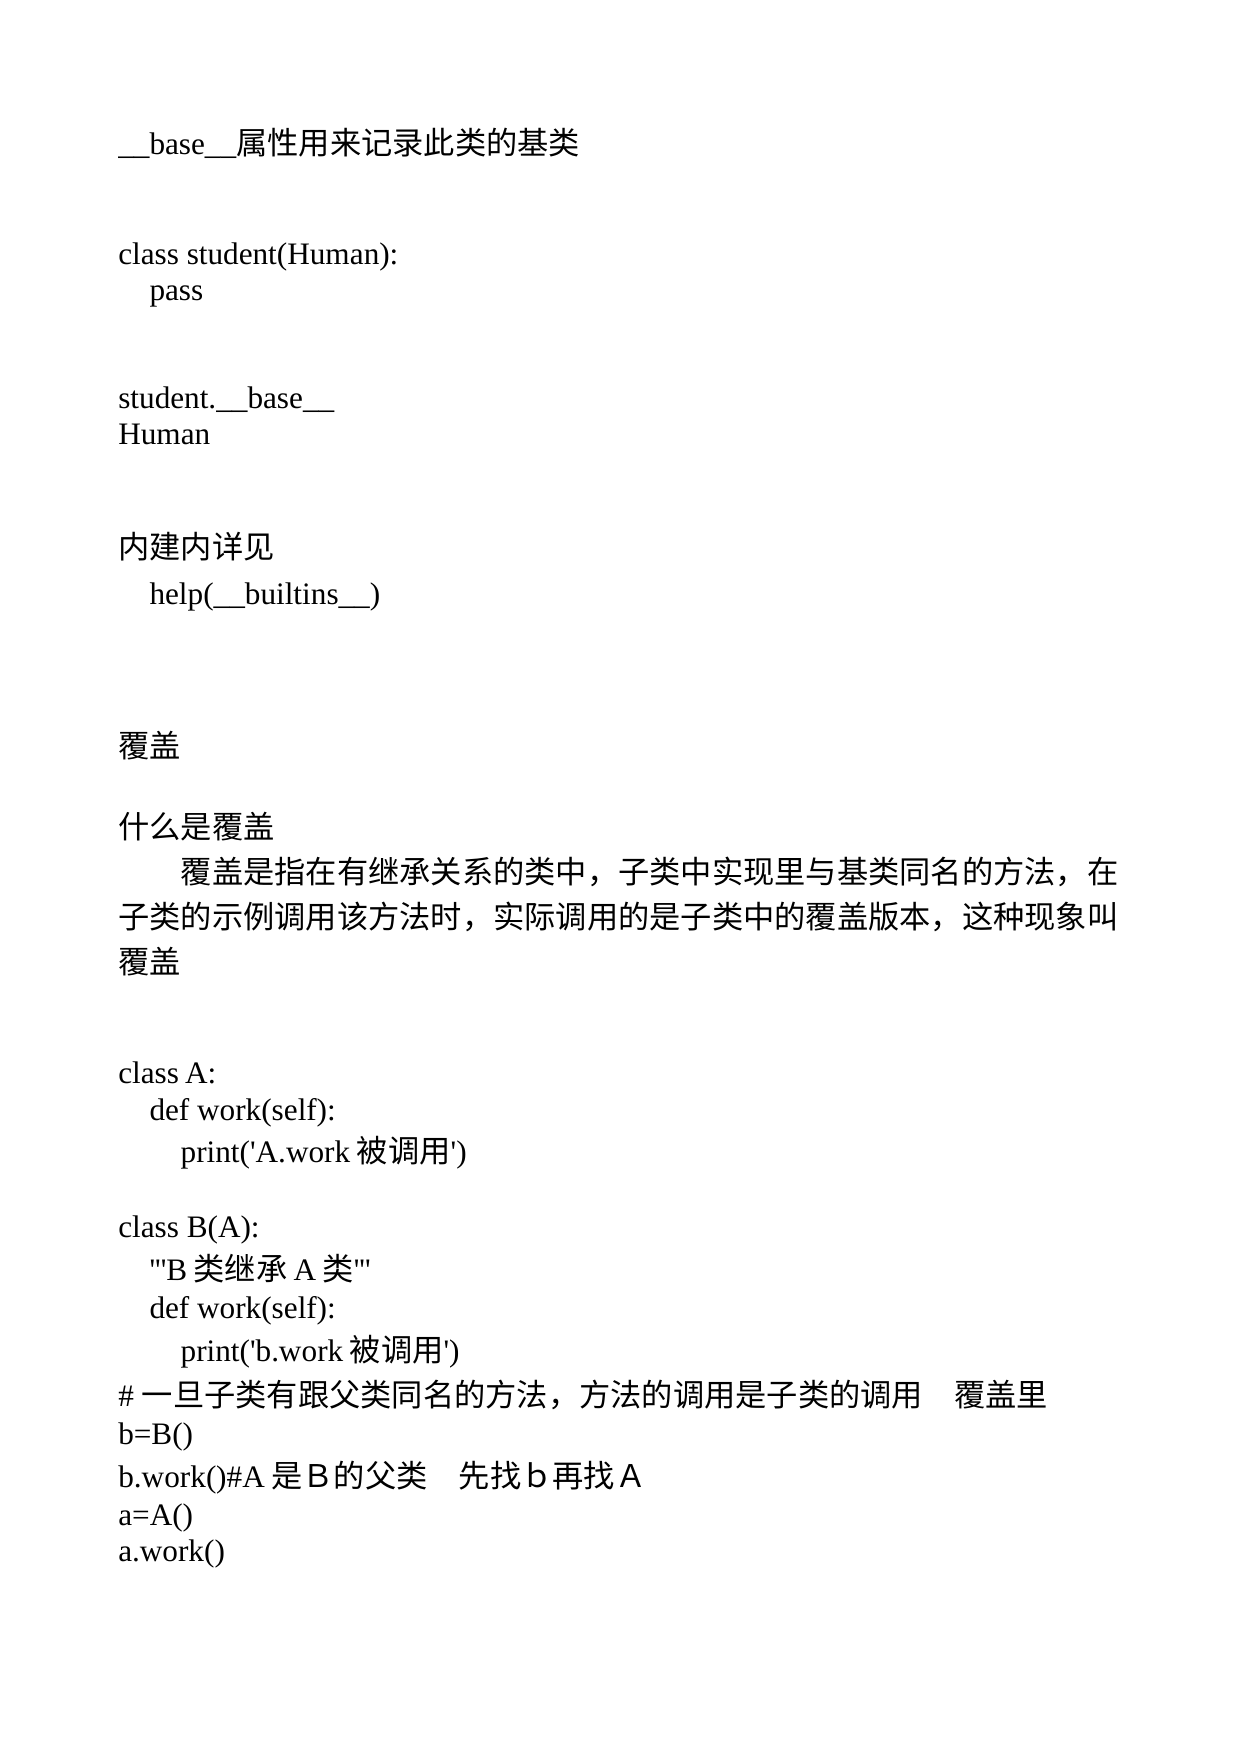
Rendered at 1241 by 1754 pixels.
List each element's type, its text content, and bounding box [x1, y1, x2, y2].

text class A: [118, 1055, 1122, 1091]
text 什么是覆盖 [118, 802, 1122, 847]
text help(__builtins__) [118, 568, 1122, 613]
text print('A.work被调用') [118, 1127, 1122, 1172]
text class student(Human): [118, 235, 1122, 271]
text pass [118, 271, 1122, 307]
text # 一旦子类有跟父类同名的方法，方法的调用是子类的调用 覆盖里 [118, 1370, 1122, 1415]
text 覆盖是指在有继承关系的类中，子类中实现里与基类同名的方法，在子类的示例调用该方法时，实际调用的是子类中的覆盖版本，这种现象叫覆盖 [118, 847, 1122, 983]
text 覆盖 [118, 721, 1122, 766]
text a.work() [118, 1532, 1122, 1568]
text a=A() [118, 1496, 1122, 1532]
text b.work()#A是Ｂ的父类 先找ｂ再找Ａ [118, 1451, 1122, 1496]
text '''B类继承A类''' [118, 1244, 1122, 1289]
text def work(self): [118, 1289, 1122, 1325]
text student.__base__ [118, 379, 1122, 415]
text b=B() [118, 1415, 1122, 1451]
text def work(self): [118, 1091, 1122, 1127]
text 内建内详见 [118, 523, 1122, 568]
text Human [118, 415, 1122, 451]
text class B(A): [118, 1208, 1122, 1244]
text print('b.work被调用') [118, 1325, 1122, 1370]
text __base__属性用来记录此类的基类 [118, 118, 1122, 163]
